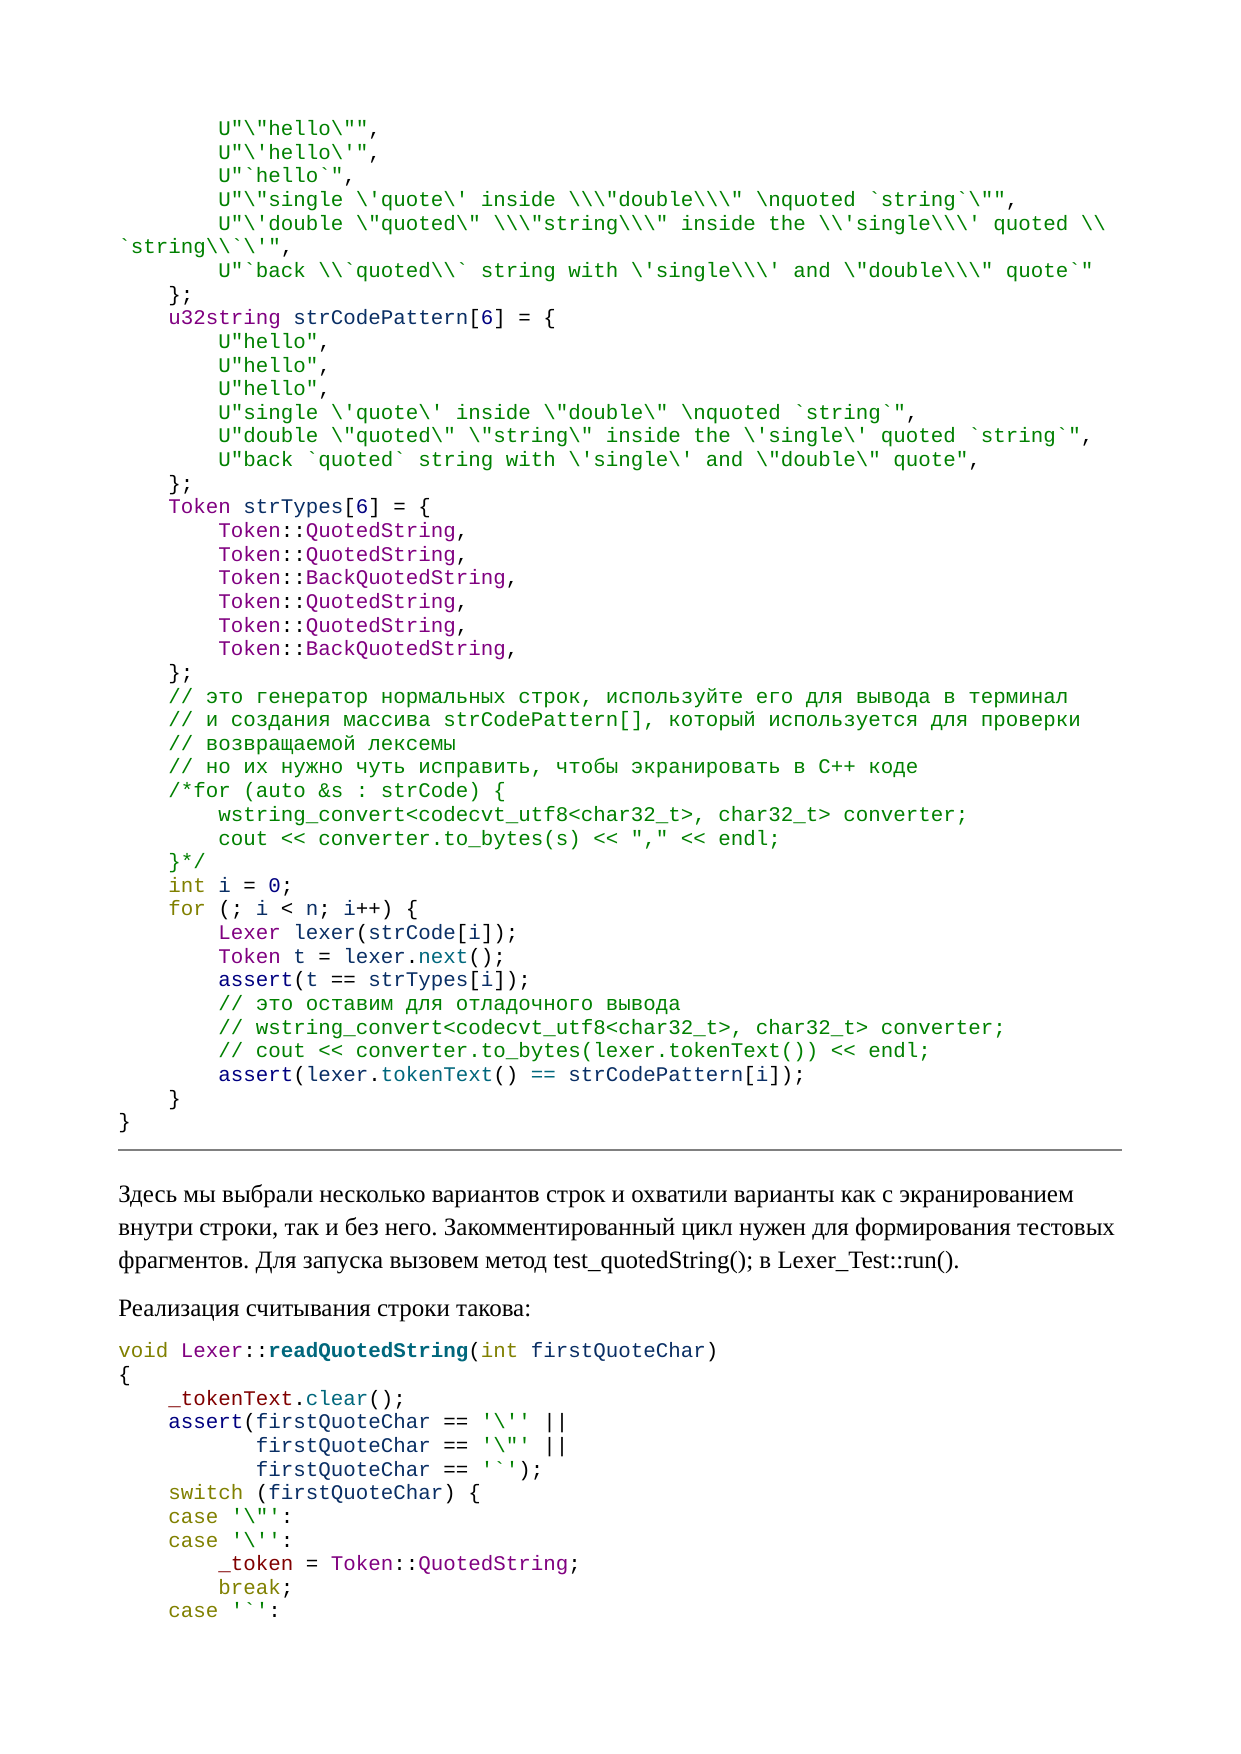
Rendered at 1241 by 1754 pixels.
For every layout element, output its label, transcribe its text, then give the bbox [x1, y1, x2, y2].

text U"hello", [118, 331, 1122, 354]
text for (; i < n; i++) { [118, 898, 1122, 922]
text Token::QuotedString, [118, 615, 1122, 638]
text firstQuoteChar == '`'); [118, 1459, 1122, 1482]
text U"\"single \'quote\' inside \\\"double\\\" \nquoted `string`\"", [118, 189, 1122, 213]
text Lexer lexer(strCode[i]); [118, 922, 1122, 946]
text case '`': [118, 1601, 1122, 1624]
text // и создания массива strCodePattern[], который используется для проверки [118, 709, 1122, 733]
text U"`hello`", [118, 165, 1122, 189]
text }; [118, 662, 1122, 686]
text // но их нужно чуть исправить, чтобы экранировать в C++ коде [118, 757, 1122, 780]
text u32string strCodePattern[6] = { [118, 307, 1122, 331]
text // это генератор нормальных строк, используйте его для вывода в терминал [118, 686, 1122, 709]
text int i = 0; [118, 875, 1122, 898]
text Token::QuotedString, [118, 520, 1122, 544]
text Token::BackQuotedString, [118, 638, 1122, 662]
text U"hello", [118, 354, 1122, 378]
text firstQuoteChar == '\"' || [118, 1435, 1122, 1459]
text }; [118, 284, 1122, 307]
text }*/ [118, 851, 1122, 875]
text U"\'double \"quoted\" \\\"string\\\" inside the \\'single\\\' quoted \\`string\\`\'", [118, 213, 1122, 260]
text // wstring_convert<codecvt_utf8<char32_t>, char32_t> converter; [118, 1017, 1122, 1040]
text assert(t == strTypes[i]); [118, 969, 1122, 993]
text wstring_convert<codecvt_utf8<char32_t>, char32_t> converter; [118, 804, 1122, 827]
text } [118, 1111, 1122, 1135]
text U"single \'quote\' inside \"double\" \nquoted `string`", [118, 402, 1122, 426]
text U"`back \\`quoted\\` string with \'single\\\' and \"double\\\" quote`" [118, 260, 1122, 284]
text U"\'hello\'", [118, 142, 1122, 165]
text switch (firstQuoteChar) { [118, 1482, 1122, 1506]
text assert(lexer.tokenText() == strCodePattern[i]); [118, 1064, 1122, 1088]
text Token t = lexer.next(); [118, 946, 1122, 969]
text break; [118, 1577, 1122, 1601]
text Token::QuotedString, [118, 591, 1122, 615]
text U"double \"quoted\" \"string\" inside the \'single\' quoted `string`", [118, 426, 1122, 449]
text Token::BackQuotedString, [118, 567, 1122, 591]
text Реализация считывания строки такова: [118, 1293, 1122, 1322]
text case '\'': [118, 1529, 1122, 1553]
text U"back `quoted` string with \'single\' and \"double\" quote", [118, 449, 1122, 473]
text } [118, 1088, 1122, 1111]
text _tokenText.clear(); [118, 1388, 1122, 1411]
text // cout << converter.to_bytes(lexer.tokenText()) << endl; [118, 1040, 1122, 1064]
text Token strTypes[6] = { [118, 496, 1122, 520]
text U"\"hello\"", [118, 118, 1122, 142]
text Token::QuotedString, [118, 544, 1122, 567]
text cout << converter.to_bytes(s) << "," << endl; [118, 827, 1122, 851]
text _token = Token::QuotedString; [118, 1553, 1122, 1577]
text { [118, 1364, 1122, 1388]
text Здесь мы выбрали несколько вариантов строк и охватили варианты как с экранированием внутри строки, так и без него. Закомментированный цикл нужен для формирования тестовых фрагментов. Для запуска вызовем метод test_quotedString(); в Lexer_Test::run(). [118, 1179, 1122, 1274]
text }; [118, 473, 1122, 496]
text void Lexer::readQuotedString(int firstQuoteChar) [118, 1340, 1122, 1364]
text // возвращаемой лексемы [118, 733, 1122, 757]
text /*for (auto &s : strCode) { [118, 780, 1122, 804]
text case '\"': [118, 1506, 1122, 1529]
text U"hello", [118, 378, 1122, 402]
text // это оставим для отладочного вывода [118, 993, 1122, 1017]
text assert(firstQuoteChar == '\'' || [118, 1411, 1122, 1435]
